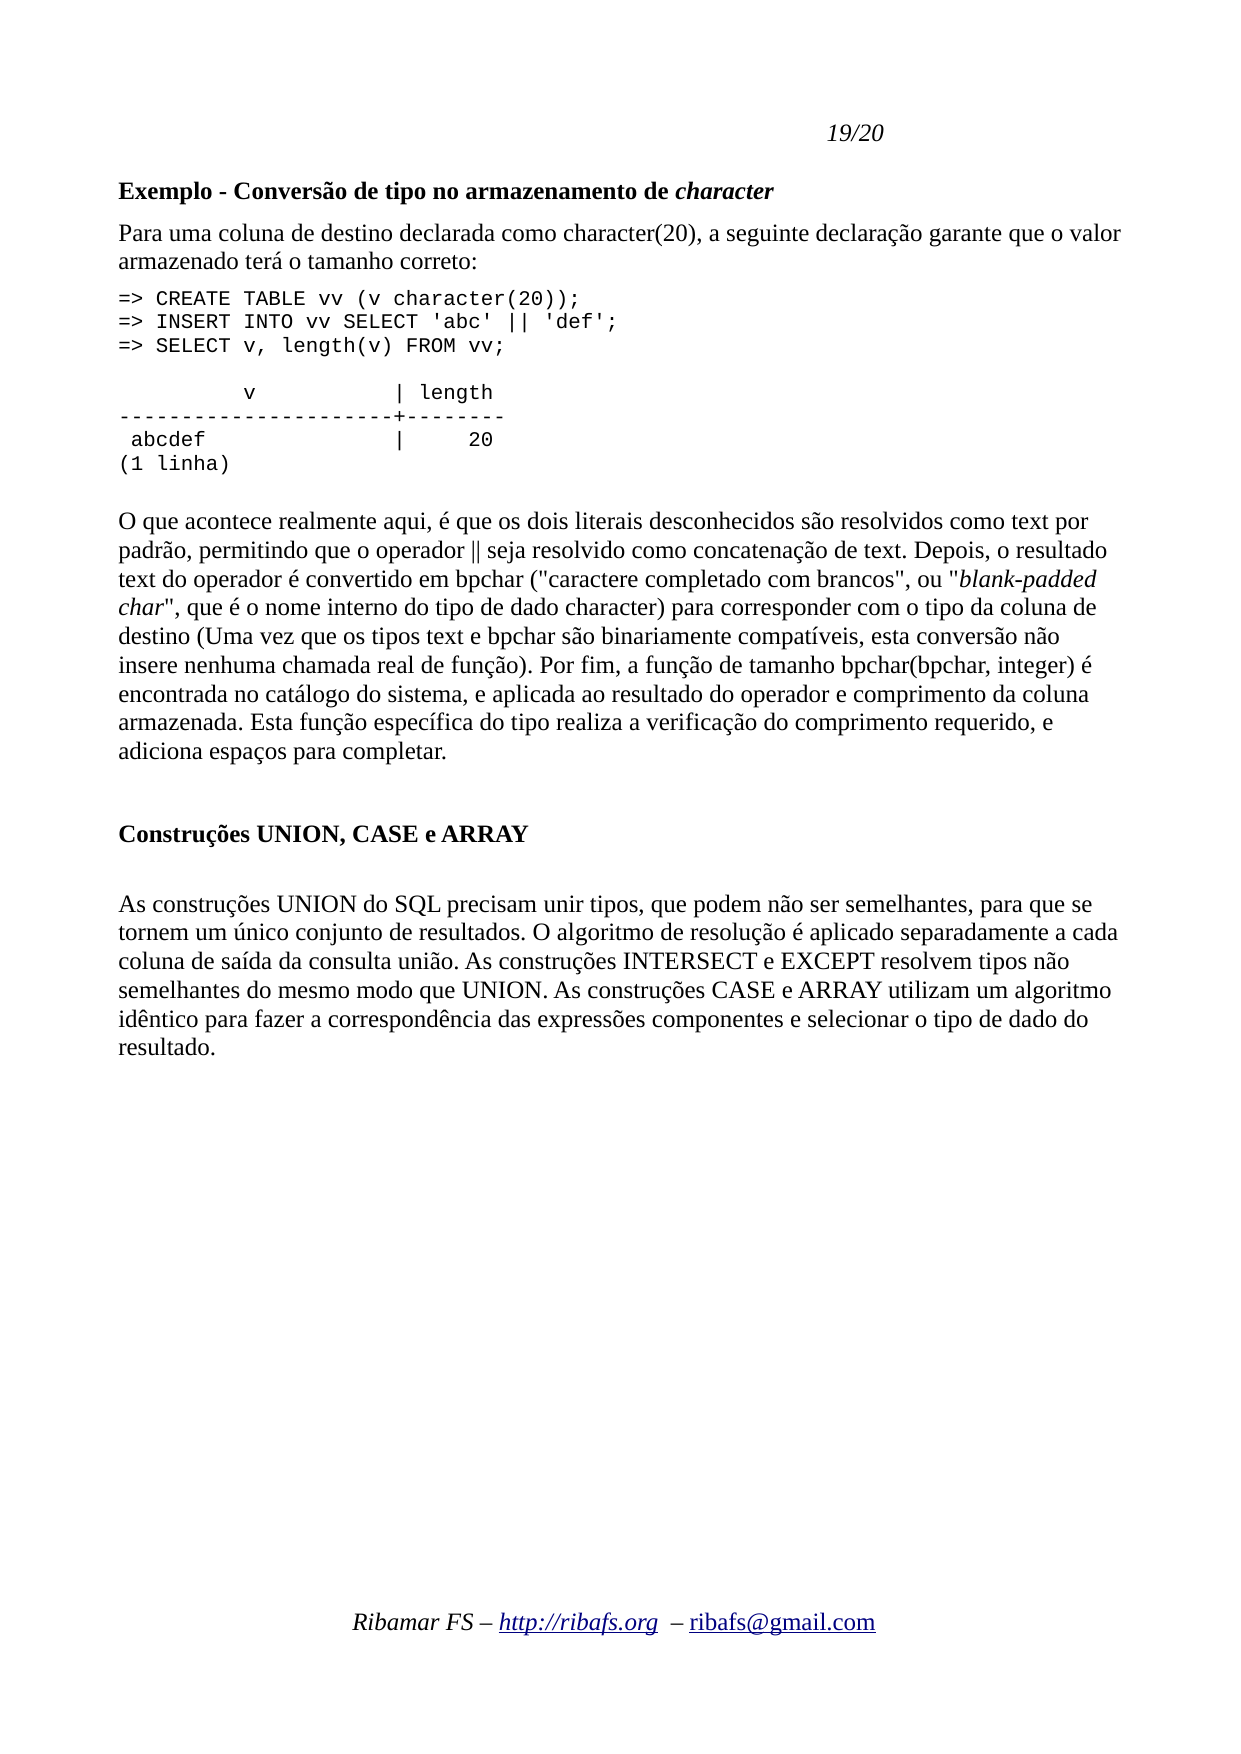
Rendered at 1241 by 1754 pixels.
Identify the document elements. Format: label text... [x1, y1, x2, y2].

text => CREATE TABLE vv (v character(20)); [118, 288, 1122, 311]
text Construções UNION, CASE e ARRAY [118, 819, 1122, 847]
text Exemplo - Conversão de tipo no armazenamento de character [118, 176, 1122, 205]
text O que acontece realmente aqui, é que os dois literais desconhecidos são resolvidos como text por padrão, permitindo que o operador || seja resolvido como concatenação de text. Depois, o resultado text do operador é convertido em bpchar ("caractere completado com brancos", ou "blank-padded char", que é o nome interno do tipo de dado character) para corresponder com o tipo da coluna de destino (Uma vez que os tipos text e bpchar são binariamente compatíveis, esta conversão não insere nenhuma chamada real de função). Por fim, a função de tamanho bpchar(bpchar, integer) é encontrada no catálogo do sistema, e aplicada ao resultado do operador e comprimento da coluna armazenada. Esta função específica do tipo realiza a verificação do comprimento requerido, e adiciona espaços para completar. [118, 506, 1122, 765]
text => INSERT INTO vv SELECT 'abc' || 'def'; [118, 311, 1122, 335]
text As construções UNION do SQL precisam unir tipos, que podem não ser semelhantes, para que se tornem um único conjunto de resultados. O algoritmo de resolução é aplicado separadamente a cada coluna de saída da consulta união. As construções INTERSECT e EXCEPT resolvem tipos não semelhantes do mesmo modo que UNION. As construções CASE e ARRAY utilizam um algoritmo idêntico para fazer a correspondência das expressões componentes e selecionar o tipo de dado do resultado. [118, 889, 1122, 1061]
text Para uma coluna de destino declarada como character(20), a seguinte declaração garante que o valor armazenado terá o tamanho correto: [118, 218, 1122, 275]
text v | length [118, 382, 1122, 406]
text abcdef | 20 [118, 429, 1122, 453]
text (1 linha) [118, 453, 1122, 477]
text ----------------------+-------- [118, 406, 1122, 429]
text => SELECT v, length(v) FROM vv; [118, 335, 1122, 358]
